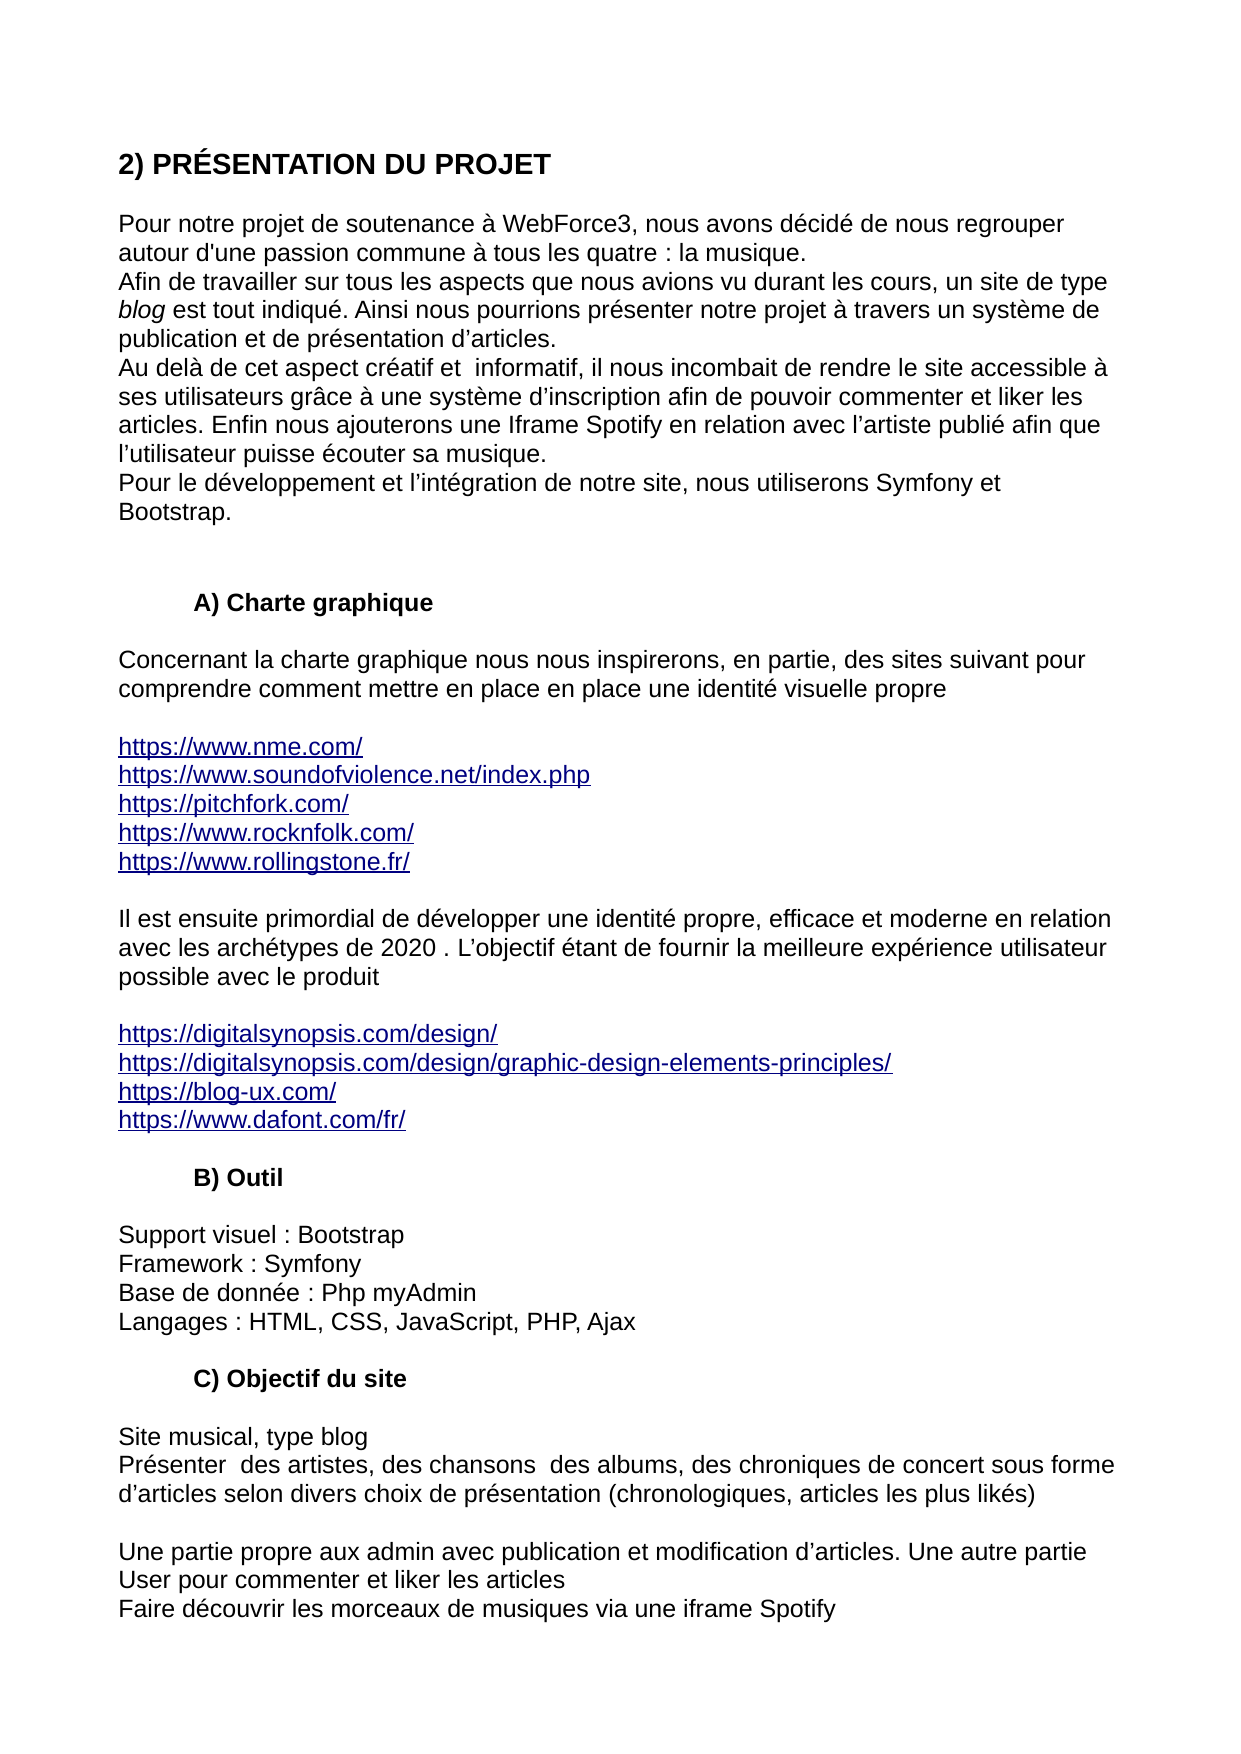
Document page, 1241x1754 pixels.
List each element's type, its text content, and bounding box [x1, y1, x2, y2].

text A) Charte graphique [118, 588, 1122, 616]
text https://www.dafont.com/fr/ [118, 1105, 1122, 1134]
text Faire découvrir les morceaux de musiques via une iframe Spotify [118, 1594, 1122, 1623]
text Concernant la charte graphique nous nous inspirerons, en partie, des sites suivant pour comprendre comment mettre en place en place une identité visuelle propre [118, 645, 1122, 703]
text Pour notre projet de soutenance à WebForce3, nous avons décidé de nous regrouper autour d'une passion commune à tous les quatre : la musique. [118, 209, 1122, 267]
text Langages : HTML, CSS, JavaScript, PHP, Ajax [118, 1306, 1122, 1335]
text https://www.nme.com/ [118, 731, 1122, 760]
text B) Outil [118, 1163, 1122, 1191]
text https://blog-ux.com/ [118, 1076, 1122, 1105]
text https://www.rocknfolk.com/ [118, 818, 1122, 846]
text https://digitalsynopsis.com/design/ [118, 1019, 1122, 1048]
text https://pitchfork.com/ [118, 789, 1122, 818]
text Support visuel : Bootstrap [118, 1220, 1122, 1249]
text 2) PRÉSENTATION DU PROJET [118, 147, 1122, 180]
text C) Objectif du site [118, 1364, 1122, 1393]
text Pour le développement et l’intégration de notre site, nous utiliserons Symfony et Bootstrap. [118, 468, 1122, 525]
text https://digitalsynopsis.com/design/graphic-design-elements-principles/ [118, 1048, 1122, 1076]
text Présenter des artistes, des chansons des albums, des chroniques de concert sous forme d’articles selon divers choix de présentation (chronologiques, articles les plus likés) [118, 1450, 1122, 1508]
text https://www.soundofviolence.net/index.php [118, 760, 1122, 789]
text https://www.rollingstone.fr/ [118, 846, 1122, 875]
text Framework : Symfony [118, 1249, 1122, 1278]
text Au delà de cet aspect créatif et informatif, il nous incombait de rendre le site accessible à ses utilisateurs grâce à une système d’inscription afin de pouvoir commenter et liker les articles. Enfin nous ajouterons une Iframe Spotify en relation avec l’artiste publié afin que l’utilisateur puisse écouter sa musique. [118, 353, 1122, 468]
text Base de donnée : Php myAdmin [118, 1278, 1122, 1306]
text Afin de travailler sur tous les aspects que nous avions vu durant les cours, un site de type blog est tout indiqué. Ainsi nous pourrions présenter notre projet à travers un système de publication et de présentation d’articles. [118, 267, 1122, 353]
text Site musical, type blog [118, 1421, 1122, 1450]
text Il est ensuite primordial de développer une identité propre, efficace et moderne en relation avec les archétypes de 2020 . L’objectif étant de fournir la meilleure expérience utilisateur possible avec le produit [118, 904, 1122, 990]
text Une partie propre aux admin avec publication et modification d’articles. Une autre partie User pour commenter et liker les articles [118, 1536, 1122, 1594]
